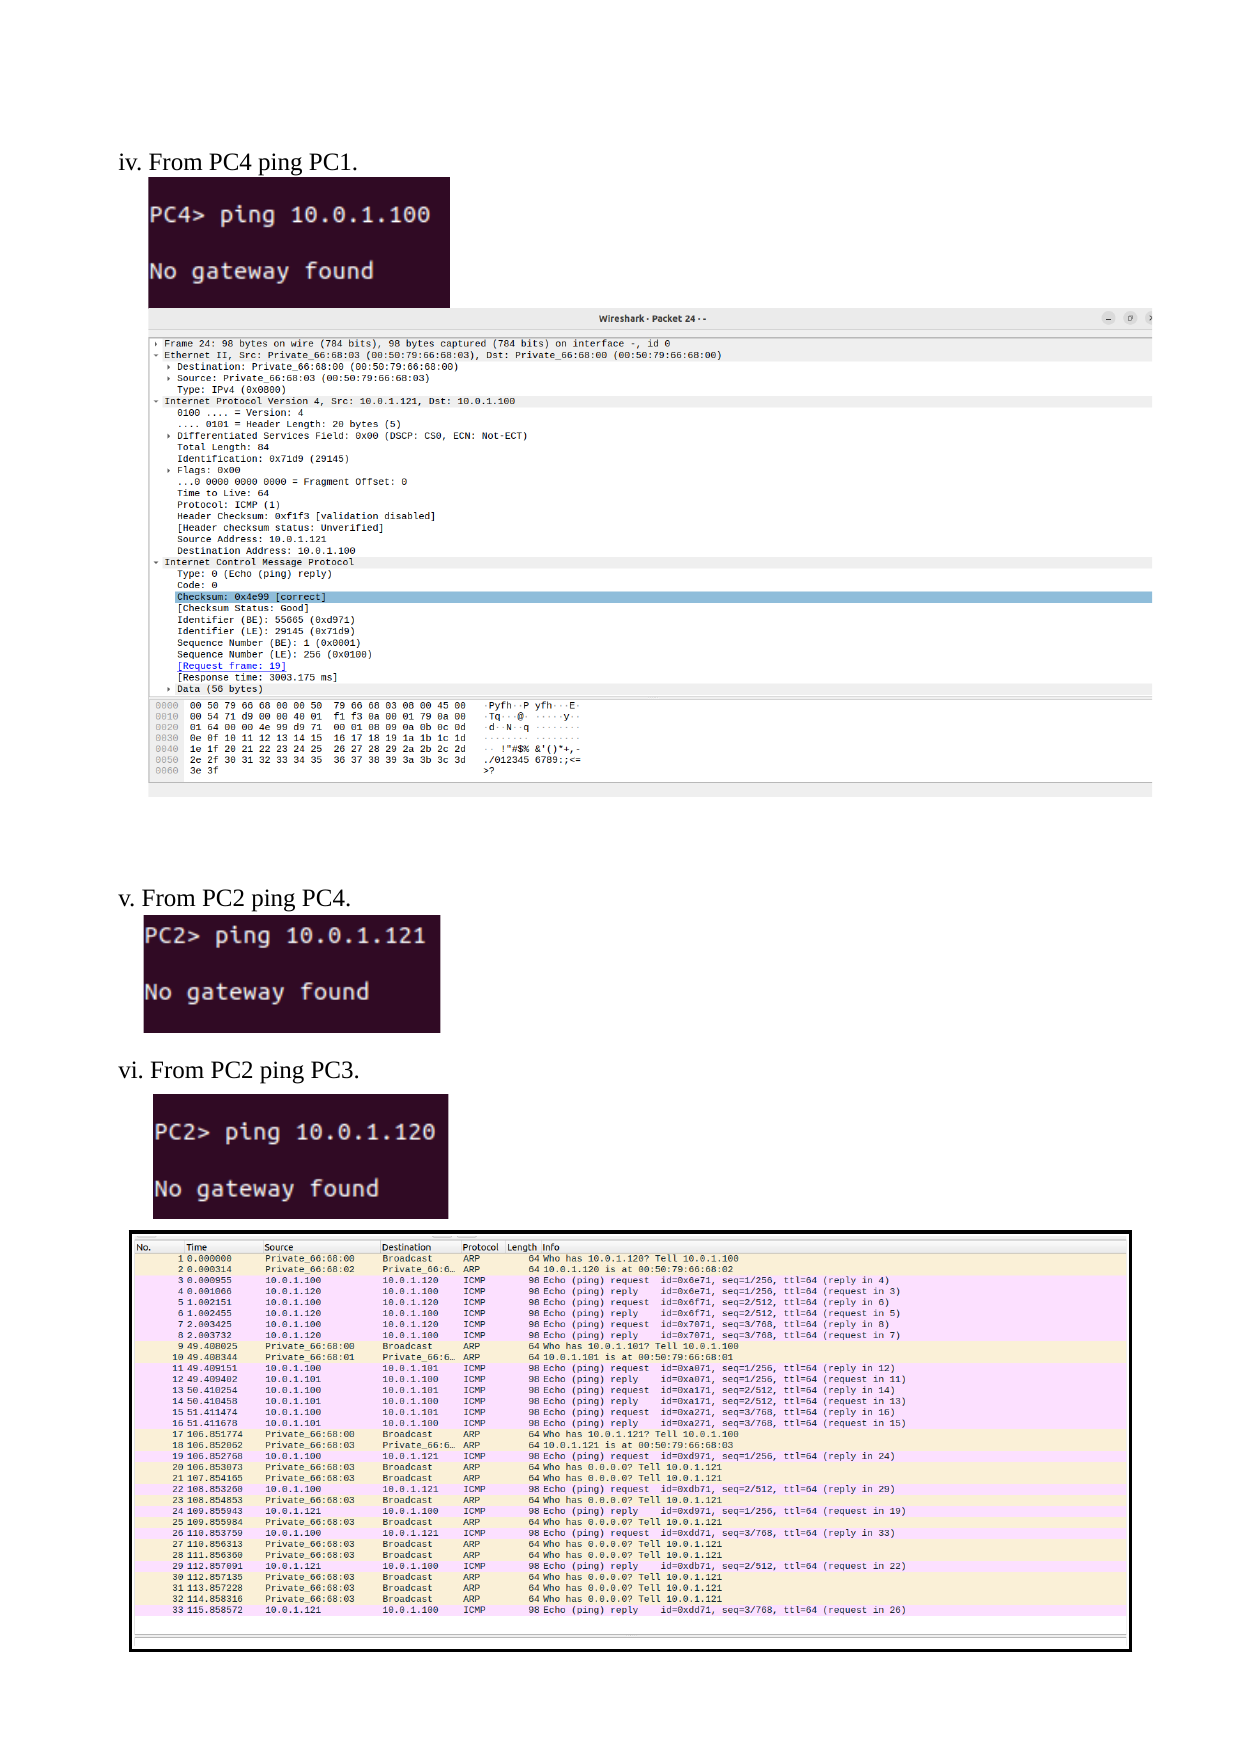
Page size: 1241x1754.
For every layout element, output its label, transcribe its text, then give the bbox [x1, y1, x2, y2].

picture [143, 915, 441, 1033]
text iv. From PC4 ping PC1. [118, 147, 1122, 176]
text v. From PC2 ping PC4. [118, 883, 1122, 912]
picture [134, 1236, 1127, 1646]
picture [153, 1094, 449, 1219]
picture [148, 177, 1153, 797]
text vi. From PC2 ping PC3. [118, 1056, 1122, 1084]
